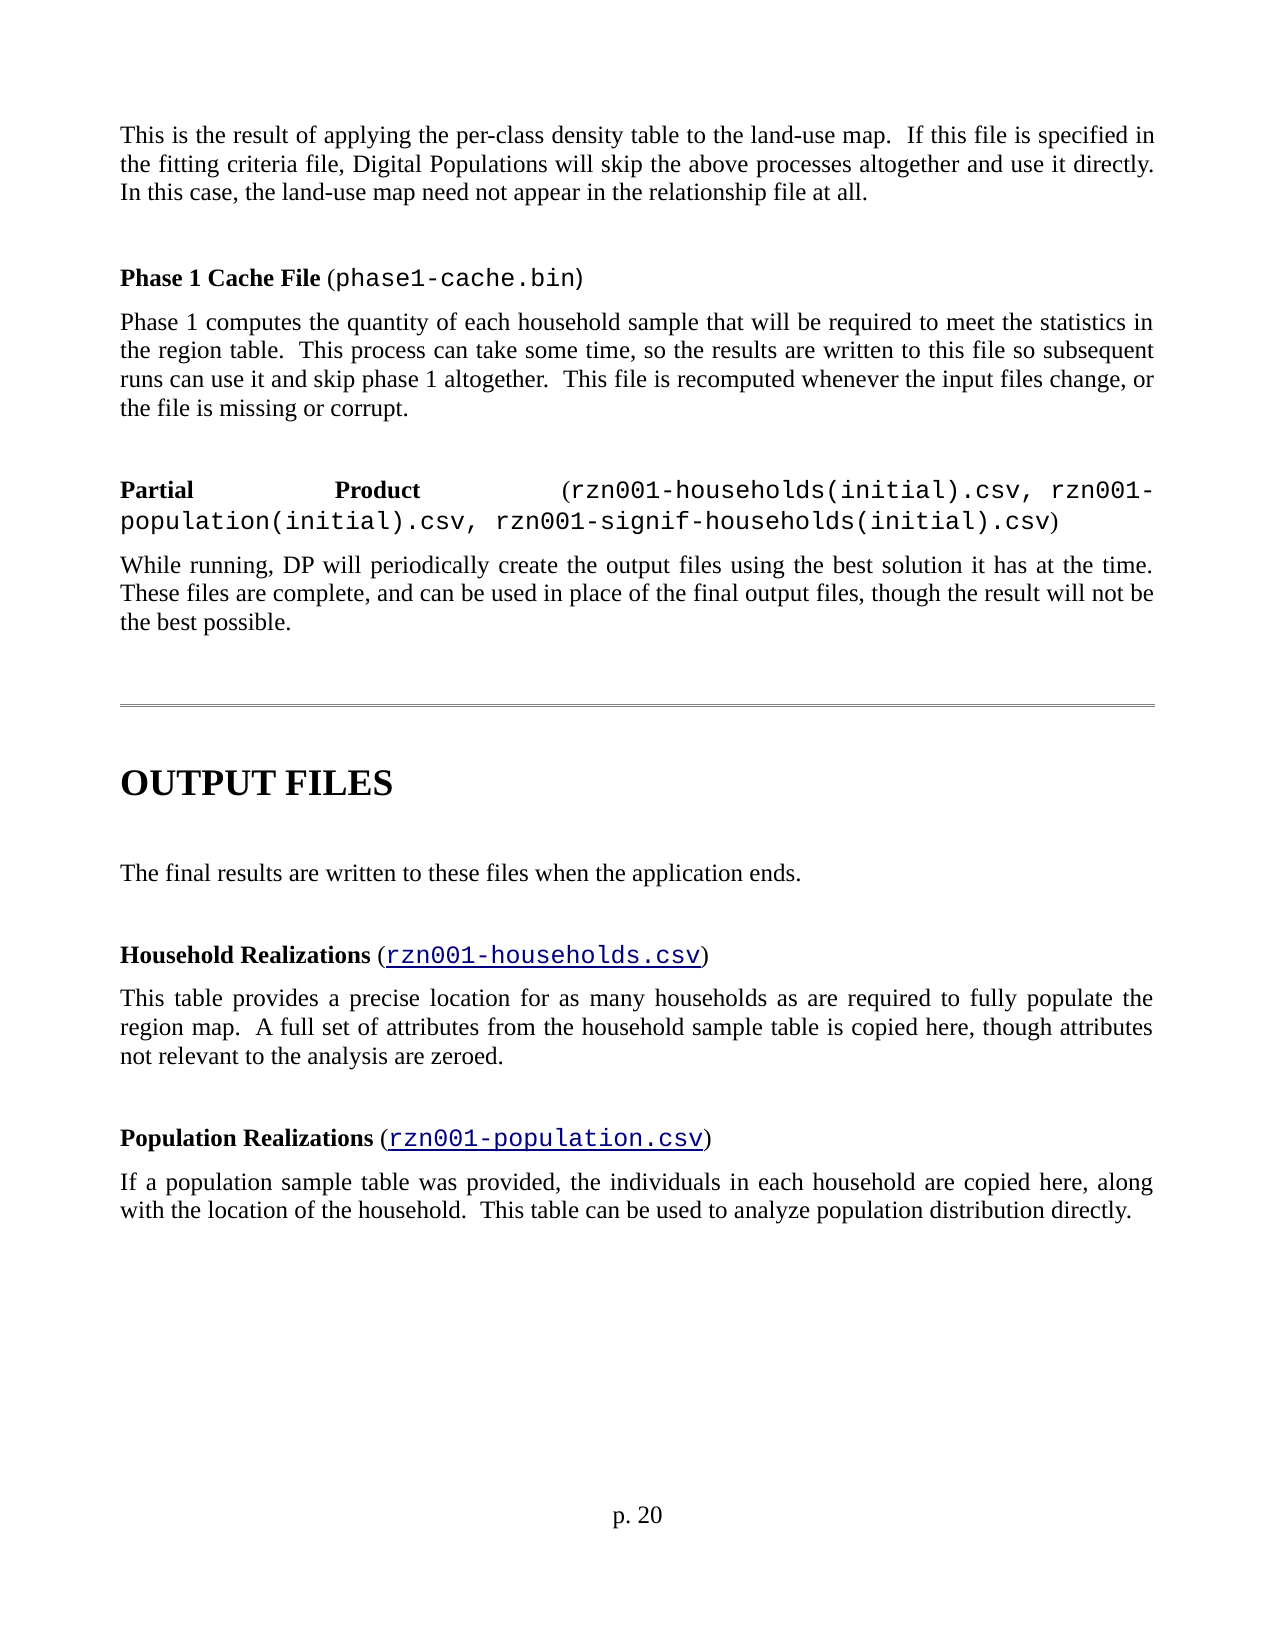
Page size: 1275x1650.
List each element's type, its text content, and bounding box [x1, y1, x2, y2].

text This is the result of applying the per-class density table to the land-use map. If this file is specified in the fitting criteria file, Digital Populations will skip the above processes altogether and use it directly. In this case, the land-use map need not appear in the relationship file at all. [120, 120, 1155, 206]
text This table provides a precise location for as many households as are required to fully populate the region map. A full set of attributes from the household sample table is copied here, though attributes not relevant to the analysis are zeroed. [120, 983, 1155, 1070]
text Household Realizations (rzn001-households.csv) [120, 940, 1155, 971]
text While running, DP will periodically create the output files using the best solution it has at the time. These files are complete, and can be used in place of the final output files, though the result will not be the best possible. [120, 550, 1155, 636]
subtitle OUTPUT FILES [120, 761, 1155, 804]
text If a population sample table was provided, the individuals in each household are copied here, along with the location of the household. This table can be used to analyze population distribution directly. [120, 1167, 1155, 1224]
text The final results are written to these files when the application ends. [120, 858, 1155, 886]
text Partial Product (rzn001-households(initial).csv, rzn001-population(initial).csv, rzn001-signif-households(initial).csv) [120, 476, 1155, 537]
text Phase 1 computes the quantity of each household sample that will be required to meet the statistics in the region table. This process can take some time, so the results are written to this file so subsequent runs can use it and skip phase 1 altogether. This file is recomputed whenever the input files change, or the file is missing or corrupt. [120, 307, 1155, 422]
text Phase 1 Cache File (phase1-cache.bin) [120, 260, 1155, 294]
text Population Realizations (rzn001-population.csv) [120, 1123, 1155, 1154]
